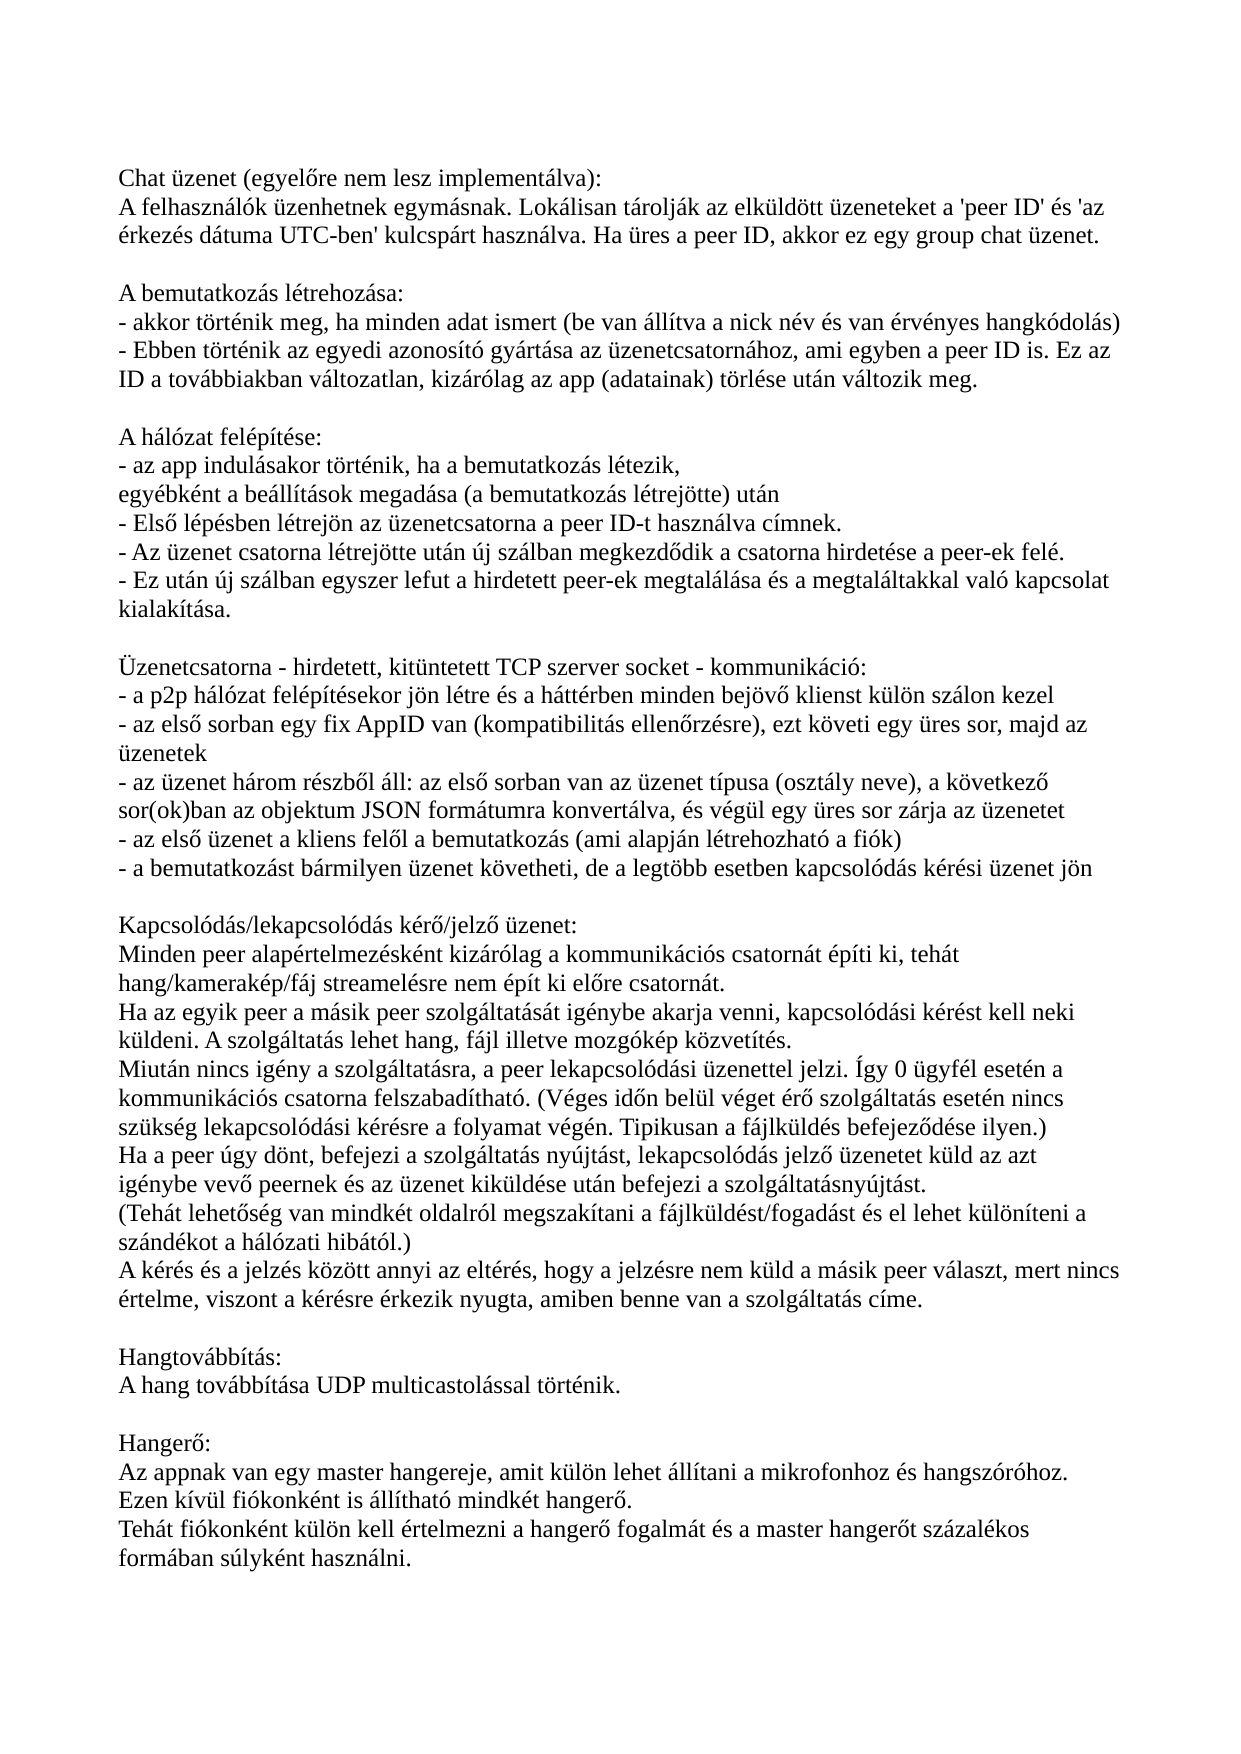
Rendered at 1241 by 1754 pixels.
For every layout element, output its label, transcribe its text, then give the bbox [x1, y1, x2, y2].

text Minden peer alapértelmezésként kizárólag a kommunikációs csatornát építi ki, tehát hang/kamerakép/fáj streamelésre nem épít ki előre csatornát. [118, 939, 1122, 997]
text - az üzenet három részből áll: az első sorban van az üzenet típusa (osztály neve), a következő sor(ok)ban az objektum JSON formátumra konvertálva, és végül egy üres sor zárja az üzenetet [118, 767, 1122, 824]
text A hálózat felépítése: [118, 422, 1122, 450]
text - a bemutatkozást bármilyen üzenet követheti, de a legtöbb esetben kapcsolódás kérési üzenet jön [118, 853, 1122, 882]
text - Első lépésben létrejön az üzenetcsatorna a peer ID-t használva címnek. [118, 508, 1122, 537]
text - Ebben történik az egyedi azonosító gyártása az üzenetcsatornához, ami egyben a peer ID is. Ez az ID a továbbiakban változatlan, kizárólag az app (adatainak) törlése után változik meg. [118, 335, 1122, 393]
text Ha a peer úgy dönt, befejezi a szolgáltatás nyújtást, lekapcsolódás jelző üzenetet küld az azt igénybe vevő peernek és az üzenet kiküldése után befejezi a szolgáltatásnyújtást. [118, 1140, 1122, 1198]
text A felhasználók üzenhetnek egymásnak. Lokálisan tárolják az elküldött üzeneteket a 'peer ID' és 'az érkezés dátuma UTC-ben' kulcspárt használva. Ha üres a peer ID, akkor ez egy group chat üzenet. [118, 192, 1122, 249]
text A kérés és a jelzés között annyi az eltérés, hogy a jelzésre nem küld a másik peer választ, mert nincs értelme, viszont a kérésre érkezik nyugta, amiben benne van a szolgáltatás címe. [118, 1255, 1122, 1313]
text Ha az egyik peer a másik peer szolgáltatását igénybe akarja venni, kapcsolódási kérést kell neki küldeni. A szolgáltatás lehet hang, fájl illetve mozgókép közvetítés. [118, 997, 1122, 1054]
text Miután nincs igény a szolgáltatásra, a peer lekapcsolódási üzenettel jelzi. Így 0 ügyfél esetén a kommunikációs csatorna felszabadítható. (Véges időn belül véget érő szolgáltatás esetén nincs szükség lekapcsolódási kérésre a folyamat végén. Tipikusan a fájlküldés befejeződése ilyen.) [118, 1054, 1122, 1140]
text Tehát fiókonként külön kell értelmezni a hangerő fogalmát és a master hangerőt százalékos formában súlyként használni. [118, 1514, 1122, 1572]
text - az első sorban egy fix AppID van (kompatibilitás ellenőrzésre), ezt követi egy üres sor, majd az üzenetek [118, 709, 1122, 767]
text Kapcsolódás/lekapcsolódás kérő/jelző üzenet: [118, 910, 1122, 939]
text - az első üzenet a kliens felől a bemutatkozás (ami alapján létrehozható a fiók) [118, 824, 1122, 853]
text egyébként a beállítások megadása (a bemutatkozás létrejötte) után [118, 479, 1122, 508]
text - az app indulásakor történik, ha a bemutatkozás létezik, [118, 450, 1122, 479]
text Ezen kívül fiókonként is állítható mindkét hangerő. [118, 1485, 1122, 1514]
text A hang továbbítása UDP multicastolással történik. [118, 1370, 1122, 1399]
text Chat üzenet (egyelőre nem lesz implementálva): [118, 163, 1122, 192]
text Hangerő: [118, 1428, 1122, 1457]
text Hangtovábbítás: [118, 1342, 1122, 1370]
text Üzenetcsatorna - hirdetett, kitüntetett TCP szerver socket - kommunikáció: [118, 652, 1122, 680]
text - a p2p hálózat felépítésekor jön létre és a háttérben minden bejövő klienst külön szálon kezel [118, 680, 1122, 709]
text Az appnak van egy master hangereje, amit külön lehet állítani a mikrofonhoz és hangszóróhoz. [118, 1457, 1122, 1485]
text - Az üzenet csatorna létrejötte után új szálban megkezdődik a csatorna hirdetése a peer-ek felé. [118, 537, 1122, 565]
text - Ez után új szálban egyszer lefut a hirdetett peer-ek megtalálása és a megtaláltakkal való kapcsolat kialakítása. [118, 565, 1122, 623]
text (Tehát lehetőség van mindkét oldalról megszakítani a fájlküldést/fogadást és el lehet különíteni a szándékot a hálózati hibától.) [118, 1198, 1122, 1255]
text - akkor történik meg, ha minden adat ismert (be van állítva a nick név és van érvényes hangkódolás) [118, 307, 1122, 335]
text A bemutatkozás létrehozása: [118, 278, 1122, 307]
